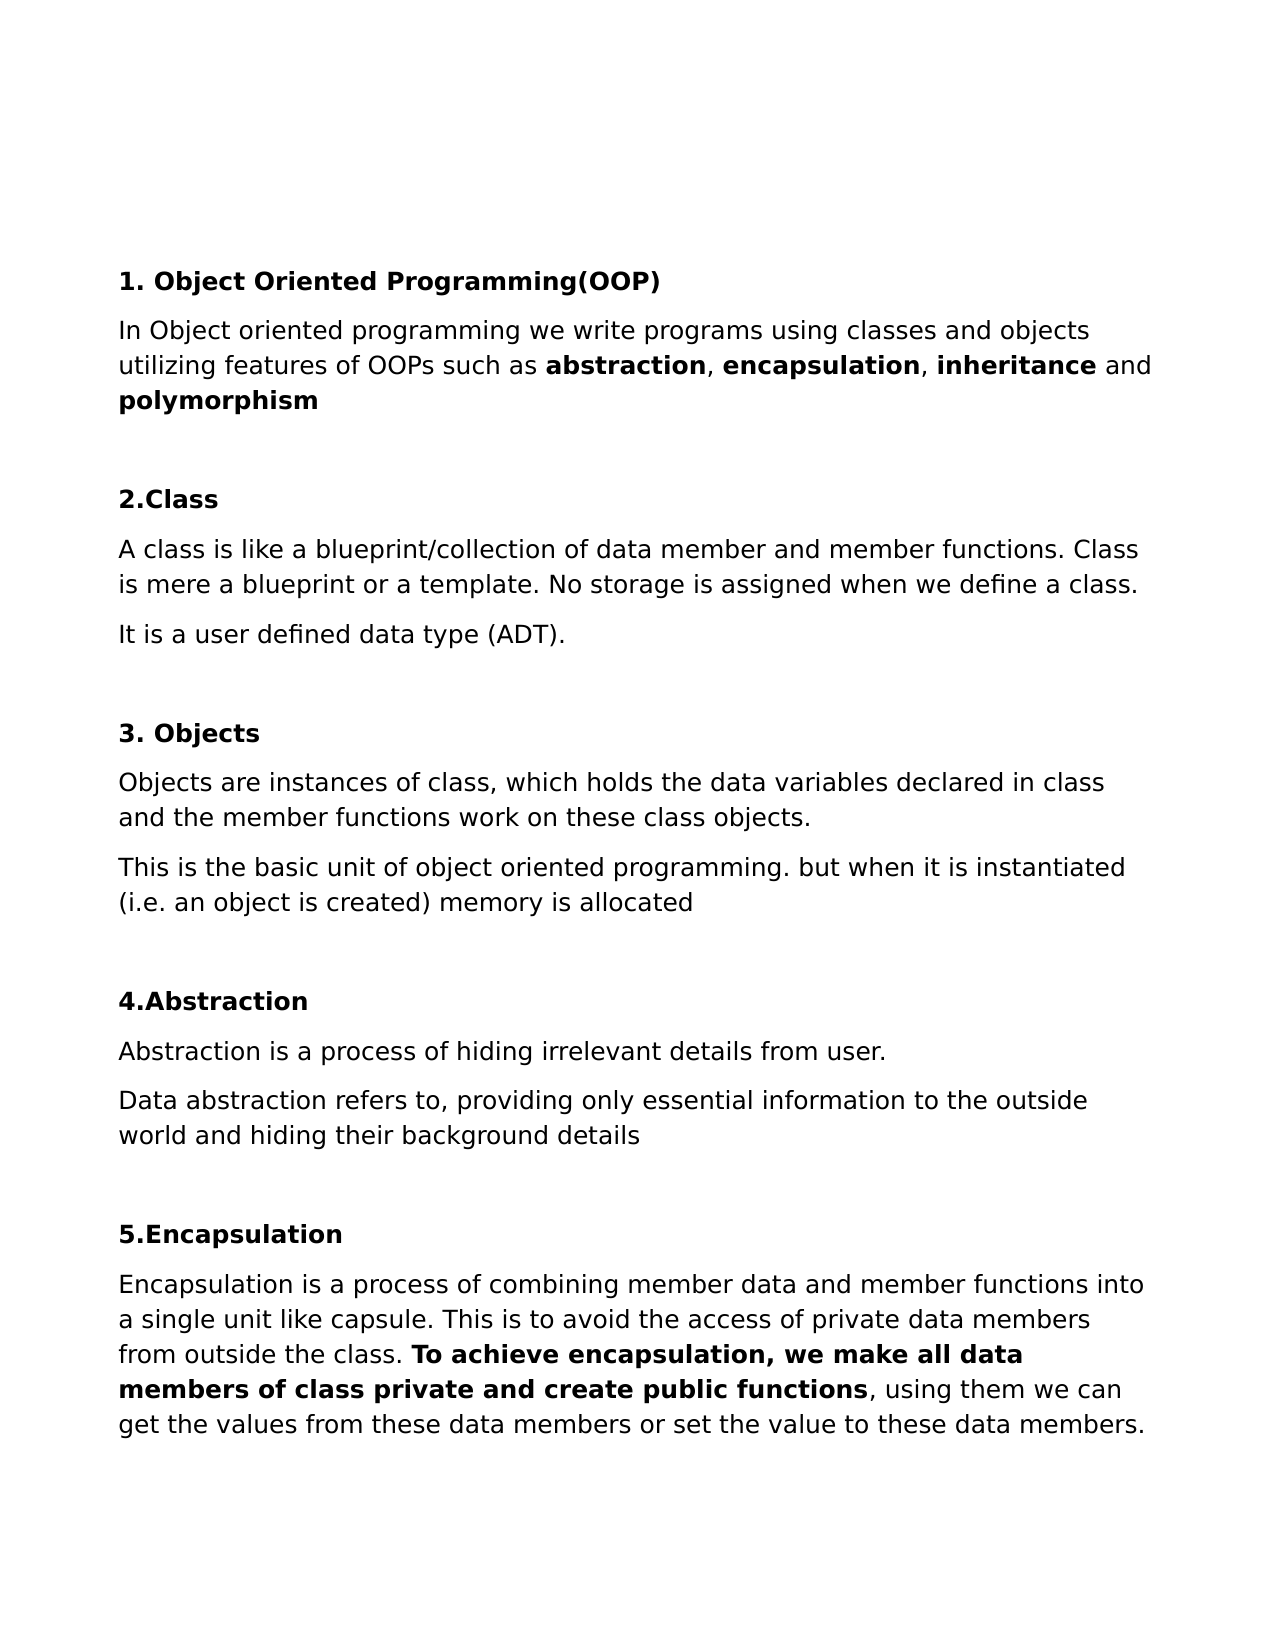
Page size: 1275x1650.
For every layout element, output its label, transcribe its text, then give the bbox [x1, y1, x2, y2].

text 2.Class [118, 486, 1157, 515]
text A class is like a blueprint/collection of data member and member functions. Class is mere a blueprint or a template. No storage is assigned when we define a class. [118, 535, 1157, 599]
text Abstraction is a process of hiding irrelevant details from user. [118, 1037, 1157, 1066]
text This is the basic unit of object oriented programming. but when it is instantiated (i.e. an object is created) memory is allocated [118, 853, 1157, 917]
text Encapsulation is a process of combining member data and member functions into a single unit like capsule. This is to avoid the access of private data members from outside the class. To achieve encapsulation, we make all data members of class private and create public functions, using them we can get the values from these data members or set the value to these data members. [118, 1270, 1157, 1439]
text Objects are instances of class, which holds the data variables declared in class and the member functions work on these class objects. [118, 768, 1157, 833]
text 1. Object Oriented Programming(OOP) [118, 267, 1157, 296]
text Data abstraction refers to, providing only essential information to the outside world and hiding their background details [118, 1086, 1157, 1151]
text In Object oriented programming we write programs using classes and objects utilizing features of OOPs such as abstraction, encapsulation, inheritance and polymorphism [118, 316, 1157, 416]
text 4.Abstraction [118, 987, 1157, 1016]
text It is a user defined data type (ADT). [118, 620, 1157, 649]
text 5.Encapsulation [118, 1221, 1157, 1250]
text 3. Objects [118, 719, 1157, 748]
